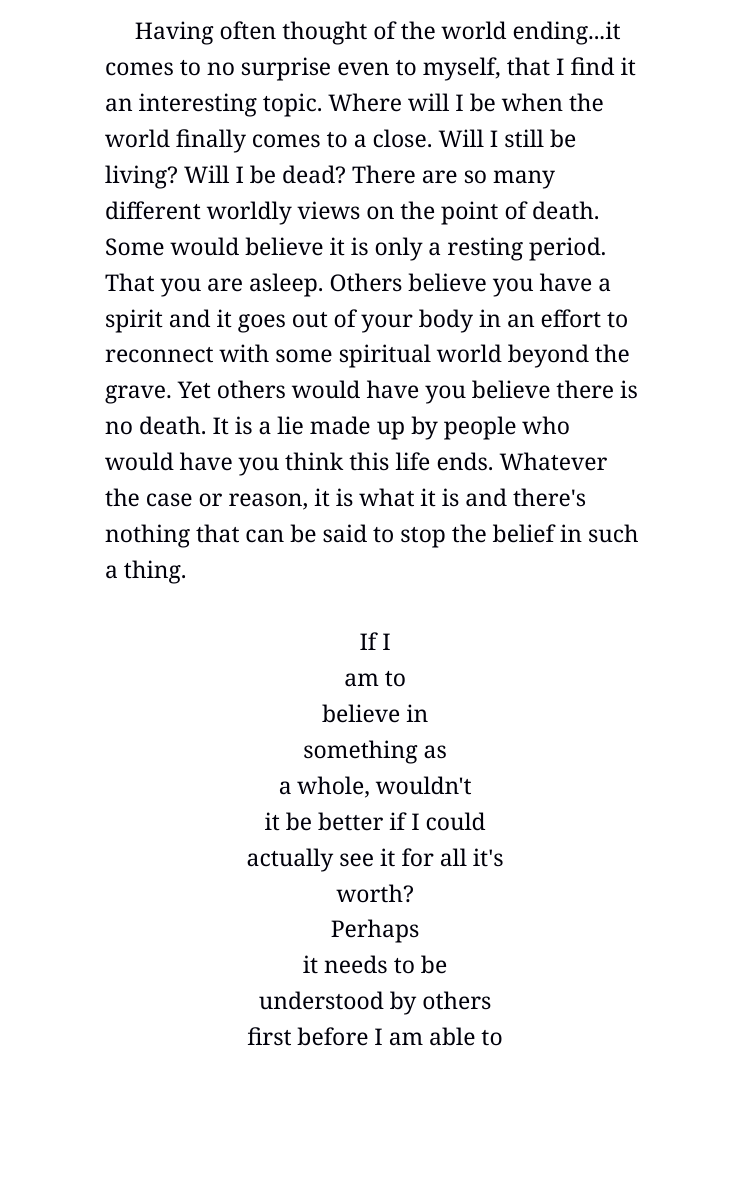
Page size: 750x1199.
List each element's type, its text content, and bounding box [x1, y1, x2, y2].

text am to [105, 662, 645, 693]
text If I [105, 626, 645, 657]
text believe in [105, 698, 645, 729]
text something as [105, 734, 645, 765]
text Perhaps [105, 913, 645, 945]
text a whole, wouldn't [105, 770, 645, 801]
text worth? [105, 877, 645, 909]
text first before I am able to [105, 1021, 645, 1052]
text actually see it for all it's [105, 842, 645, 873]
text understood by others [105, 985, 645, 1017]
text it be better if I could [105, 806, 645, 837]
text Having often thought of the world ending...it comes to no surprise even to myself, that I find it an interesting topic. Where will I be when the world finally comes to a close. Will I still be living? Will I be dead? There are so many different worldly views on the point of death. Some would believe it is only a resting period. That you are asleep. Others believe you have a spirit and it goes out of your body in an effort to reconnect with some spiritual world beyond the grave. Yet others would have you believe there is no death. It is a lie made up by people who would have you think this life ends. Whatever the case or reason, it is what it is and there's nothing that can be said to stop the belief in such a thing. [105, 15, 645, 585]
text it needs to be [105, 949, 645, 981]
